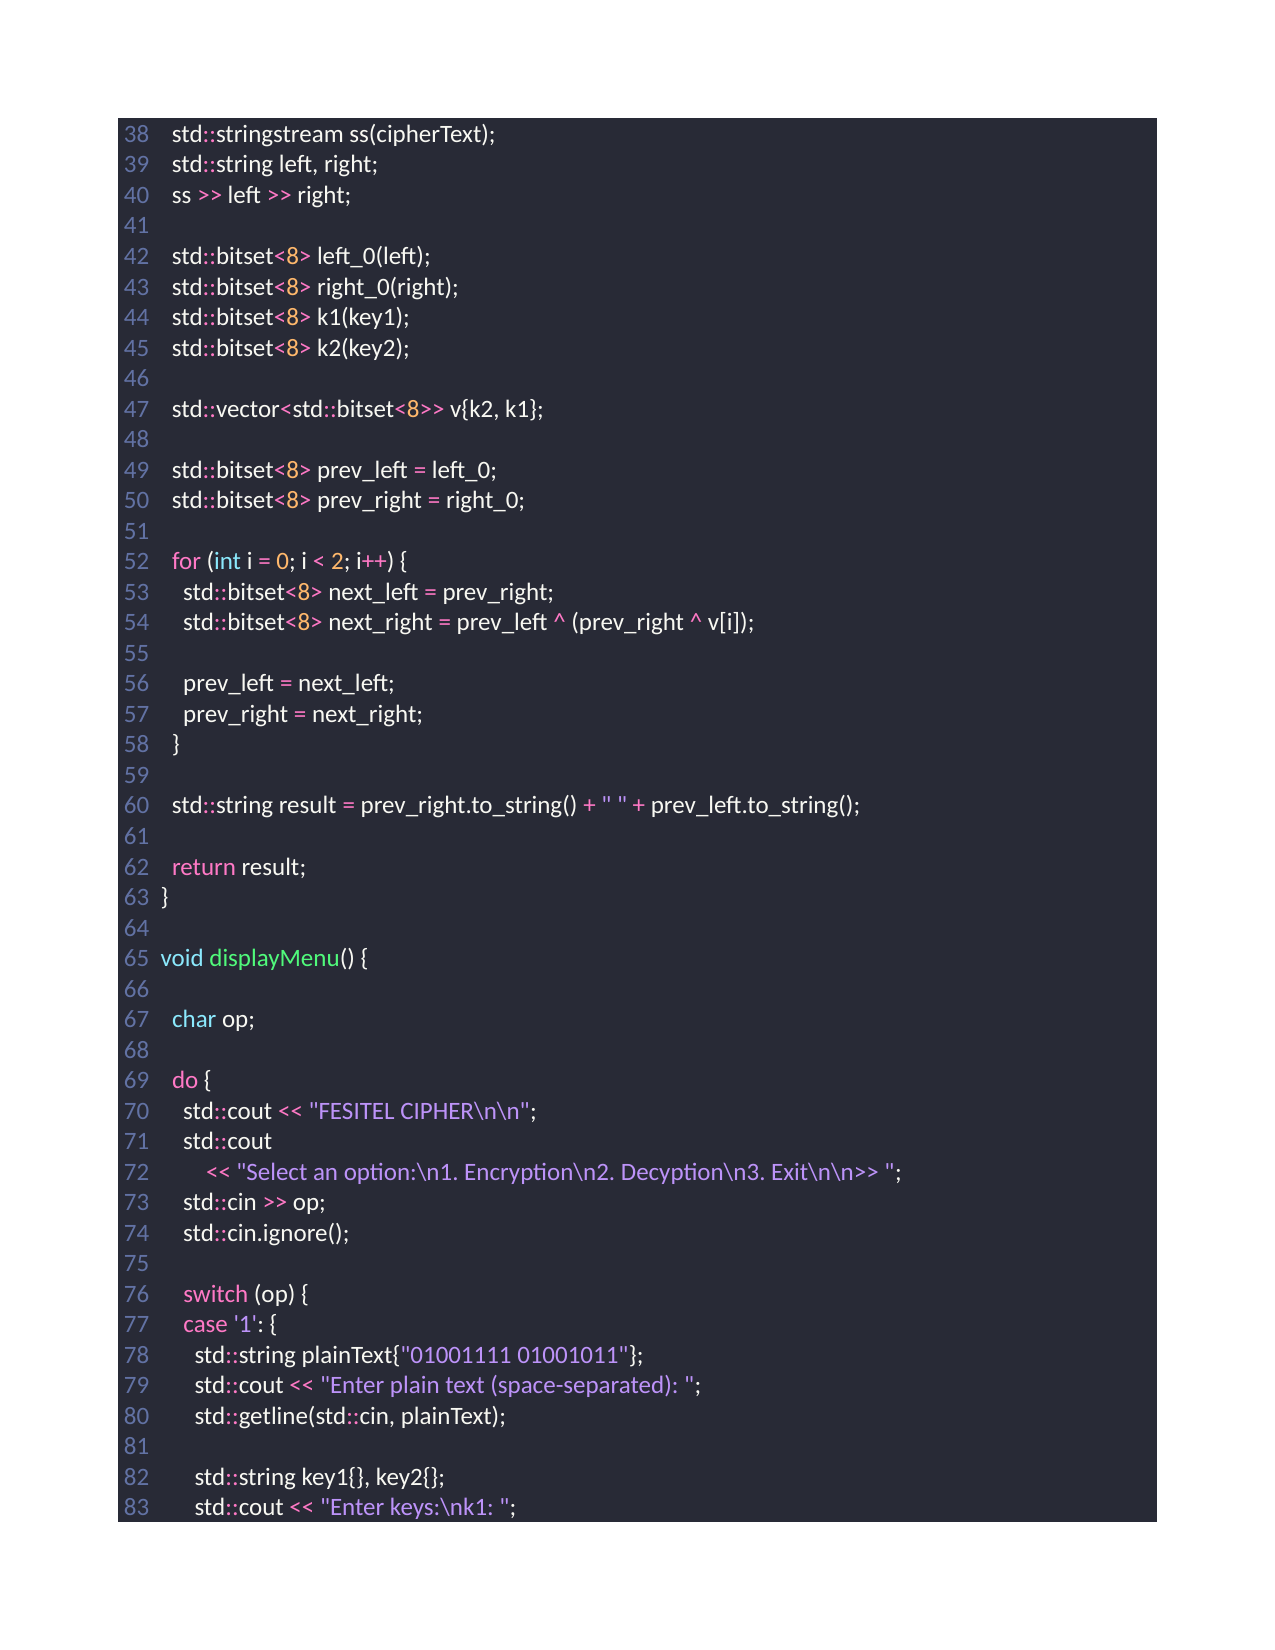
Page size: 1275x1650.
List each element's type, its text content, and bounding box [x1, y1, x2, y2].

text 70 std::cout << "FESITEL CIPHER\n\n"; [118, 1095, 1157, 1125]
text 63 } [118, 881, 1157, 912]
text 59 [118, 759, 1157, 789]
text 79 std::cout << "Enter plain text (space-separated): "; [118, 1369, 1157, 1400]
text 53 std::bitset<8> next_left = prev_right; [118, 576, 1157, 606]
text 50 std::bitset<8> prev_right = right_0; [118, 484, 1157, 515]
text 48 [118, 423, 1157, 454]
text 44 std::bitset<8> k1(key1); [118, 301, 1157, 332]
text 46 [118, 362, 1157, 393]
text 45 std::bitset<8> k2(key2); [118, 332, 1157, 362]
text 75 [118, 1247, 1157, 1278]
text 61 [118, 820, 1157, 851]
text 60 std::string result = prev_right.to_string() + " " + prev_left.to_string(); [118, 789, 1157, 820]
text 73 std::cin >> op; [118, 1186, 1157, 1217]
text 49 std::bitset<8> prev_left = left_0; [118, 454, 1157, 484]
text 64 [118, 912, 1157, 942]
text 39 std::string left, right; [118, 149, 1157, 179]
text 82 std::string key1{}, key2{}; [118, 1461, 1157, 1492]
text 71 std::cout [118, 1125, 1157, 1156]
text 38 std::stringstream ss(cipherText); [118, 118, 1157, 149]
text 68 [118, 1034, 1157, 1064]
text 40 ss >> left >> right; [118, 179, 1157, 210]
text 42 std::bitset<8> left_0(left); [118, 240, 1157, 271]
text 76 switch (op) { [118, 1278, 1157, 1308]
text 57 prev_right = next_right; [118, 698, 1157, 728]
text 66 [118, 973, 1157, 1003]
text 65 void displayMenu() { [118, 942, 1157, 973]
text 43 std::bitset<8> right_0(right); [118, 271, 1157, 301]
text 47 std::vector<std::bitset<8>> v{k2, k1}; [118, 393, 1157, 423]
text 81 [118, 1431, 1157, 1461]
text 74 std::cin.ignore(); [118, 1217, 1157, 1247]
text 55 [118, 637, 1157, 667]
text 83 std::cout << "Enter keys:\nk1: "; [118, 1492, 1157, 1522]
text 72 << "Select an option:\n1. Encryption\n2. Decyption\n3. Exit\n\n>> "; [118, 1156, 1157, 1186]
text 52 for (int i = 0; i < 2; i++) { [118, 545, 1157, 576]
text 80 std::getline(std::cin, plainText); [118, 1400, 1157, 1431]
text 77 case '1': { [118, 1308, 1157, 1339]
text 51 [118, 515, 1157, 545]
text 69 do { [118, 1064, 1157, 1095]
text 58 } [118, 728, 1157, 759]
text 62 return result; [118, 851, 1157, 881]
text 41 [118, 210, 1157, 240]
text 78 std::string plainText{"01001111 01001011"}; [118, 1339, 1157, 1369]
text 54 std::bitset<8> next_right = prev_left ^ (prev_right ^ v[i]); [118, 606, 1157, 637]
text 67 char op; [118, 1003, 1157, 1034]
text 56 prev_left = next_left; [118, 667, 1157, 698]
